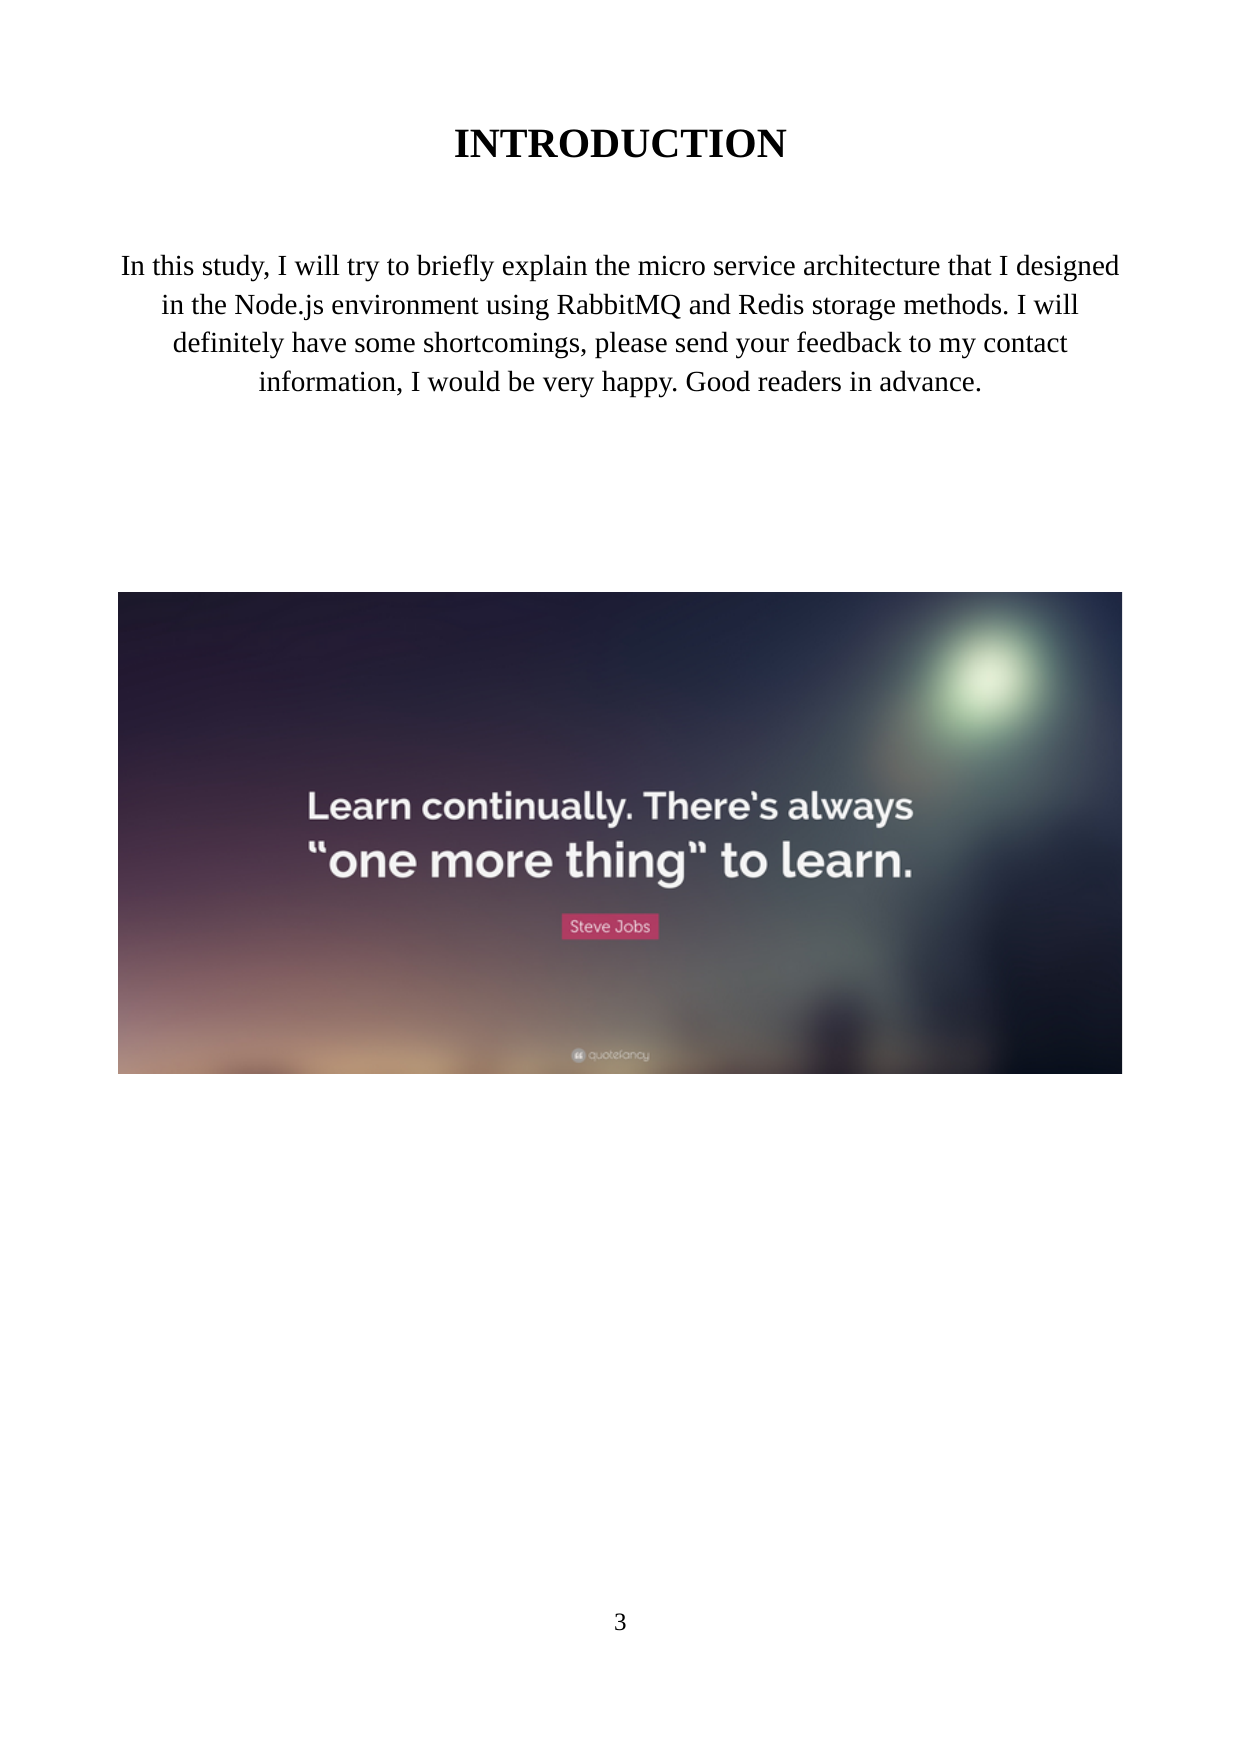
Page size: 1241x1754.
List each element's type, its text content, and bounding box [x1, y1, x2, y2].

text In this study, I will try to briefly explain the micro service architecture that I designed in the Node.js environment using RabbitMQ and Redis storage methods. I will definitely have some shortcomings, please send your feedback to my contact information, I would be very happy. Good readers in advance. [118, 248, 1122, 397]
picture [118, 592, 1123, 1074]
subtitle INTRODUCTION [118, 118, 1122, 166]
